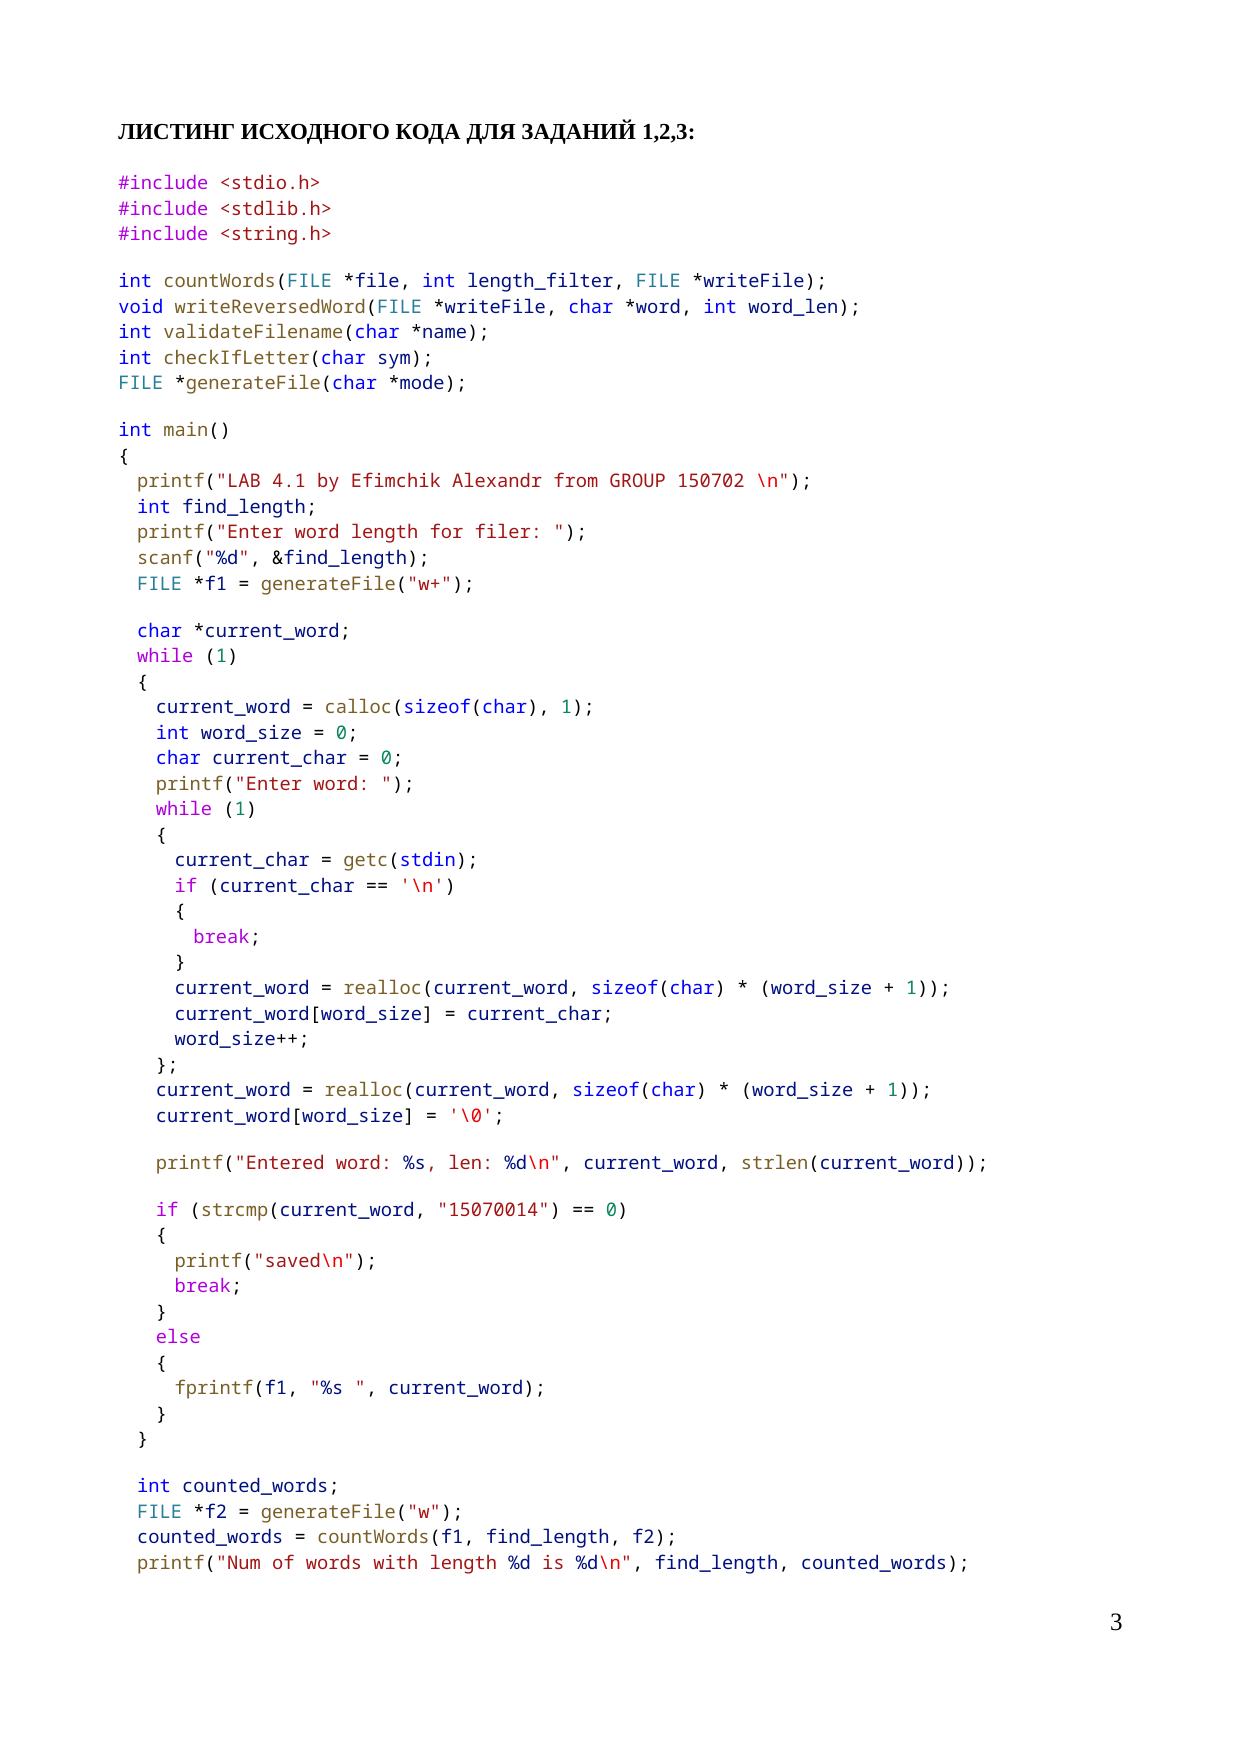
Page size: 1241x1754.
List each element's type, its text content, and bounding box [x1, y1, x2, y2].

text } [118, 1400, 1122, 1426]
text int main() [118, 417, 1122, 442]
text int counted_words; [118, 1473, 1122, 1498]
text printf("saved\n"); [118, 1247, 1122, 1273]
text current_word[word_size] = current_char; [118, 1000, 1122, 1025]
text char current_char = 0; [118, 744, 1122, 770]
text int checkIfLetter(char sym); [118, 344, 1122, 370]
text FILE *f1 = generateFile("w+"); [118, 570, 1122, 595]
text FILE *f2 = generateFile("w"); [118, 1498, 1122, 1524]
text } [118, 1298, 1122, 1324]
text { [118, 898, 1122, 923]
text #include <stdlib.h> [118, 195, 1122, 221]
text int validateFilename(char *name); [118, 319, 1122, 344]
text { [118, 668, 1122, 693]
text if (current_char == '\n') [118, 872, 1122, 898]
subtitle Листинг исходного кода для заданий 1,2,3: [118, 118, 1122, 144]
text { [118, 1222, 1122, 1247]
text while (1) [118, 642, 1122, 668]
text fprintf(f1, "%s ", current_word); [118, 1375, 1122, 1400]
text if (strcmp(current_word, "15070014") == 0) [118, 1196, 1122, 1222]
text current_word = calloc(sizeof(char), 1); [118, 693, 1122, 719]
text break; [118, 923, 1122, 949]
text printf("Enter word length for filer: "); [118, 519, 1122, 544]
text { [118, 821, 1122, 847]
text word_size++; [118, 1025, 1122, 1051]
text break; [118, 1273, 1122, 1298]
text { [118, 1349, 1122, 1375]
text printf("Enter word: "); [118, 770, 1122, 796]
text #include <string.h> [118, 221, 1122, 246]
text while (1) [118, 796, 1122, 821]
text }; [118, 1051, 1122, 1076]
text scanf("%d", &find_length); [118, 544, 1122, 570]
text current_word = realloc(current_word, sizeof(char) * (word_size + 1)); [118, 1076, 1122, 1102]
text current_word[word_size] = '\0'; [118, 1102, 1122, 1127]
text #include <stdio.h> [118, 169, 1122, 195]
text counted_words = countWords(f1, find_length, f2); [118, 1524, 1122, 1549]
text FILE *generateFile(char *mode); [118, 370, 1122, 395]
text int countWords(FILE *file, int length_filter, FILE *writeFile); [118, 268, 1122, 293]
text printf("Num of words with length %d is %d\n", find_length, counted_words); [118, 1549, 1122, 1575]
text int word_size = 0; [118, 719, 1122, 744]
text current_char = getc(stdin); [118, 847, 1122, 872]
text else [118, 1324, 1122, 1349]
text void writeReversedWord(FILE *writeFile, char *word, int word_len); [118, 293, 1122, 319]
text } [118, 1426, 1122, 1451]
text int find_length; [118, 493, 1122, 519]
text char *current_word; [118, 617, 1122, 642]
text printf("Entered word: %s, len: %d\n", current_word, strlen(current_word)); [118, 1149, 1122, 1174]
text { [118, 442, 1122, 468]
text printf("LAB 4.1 by Efimchik Alexandr from GROUP 150702 \n"); [118, 468, 1122, 493]
text } [118, 949, 1122, 974]
text current_word = realloc(current_word, sizeof(char) * (word_size + 1)); [118, 974, 1122, 1000]
